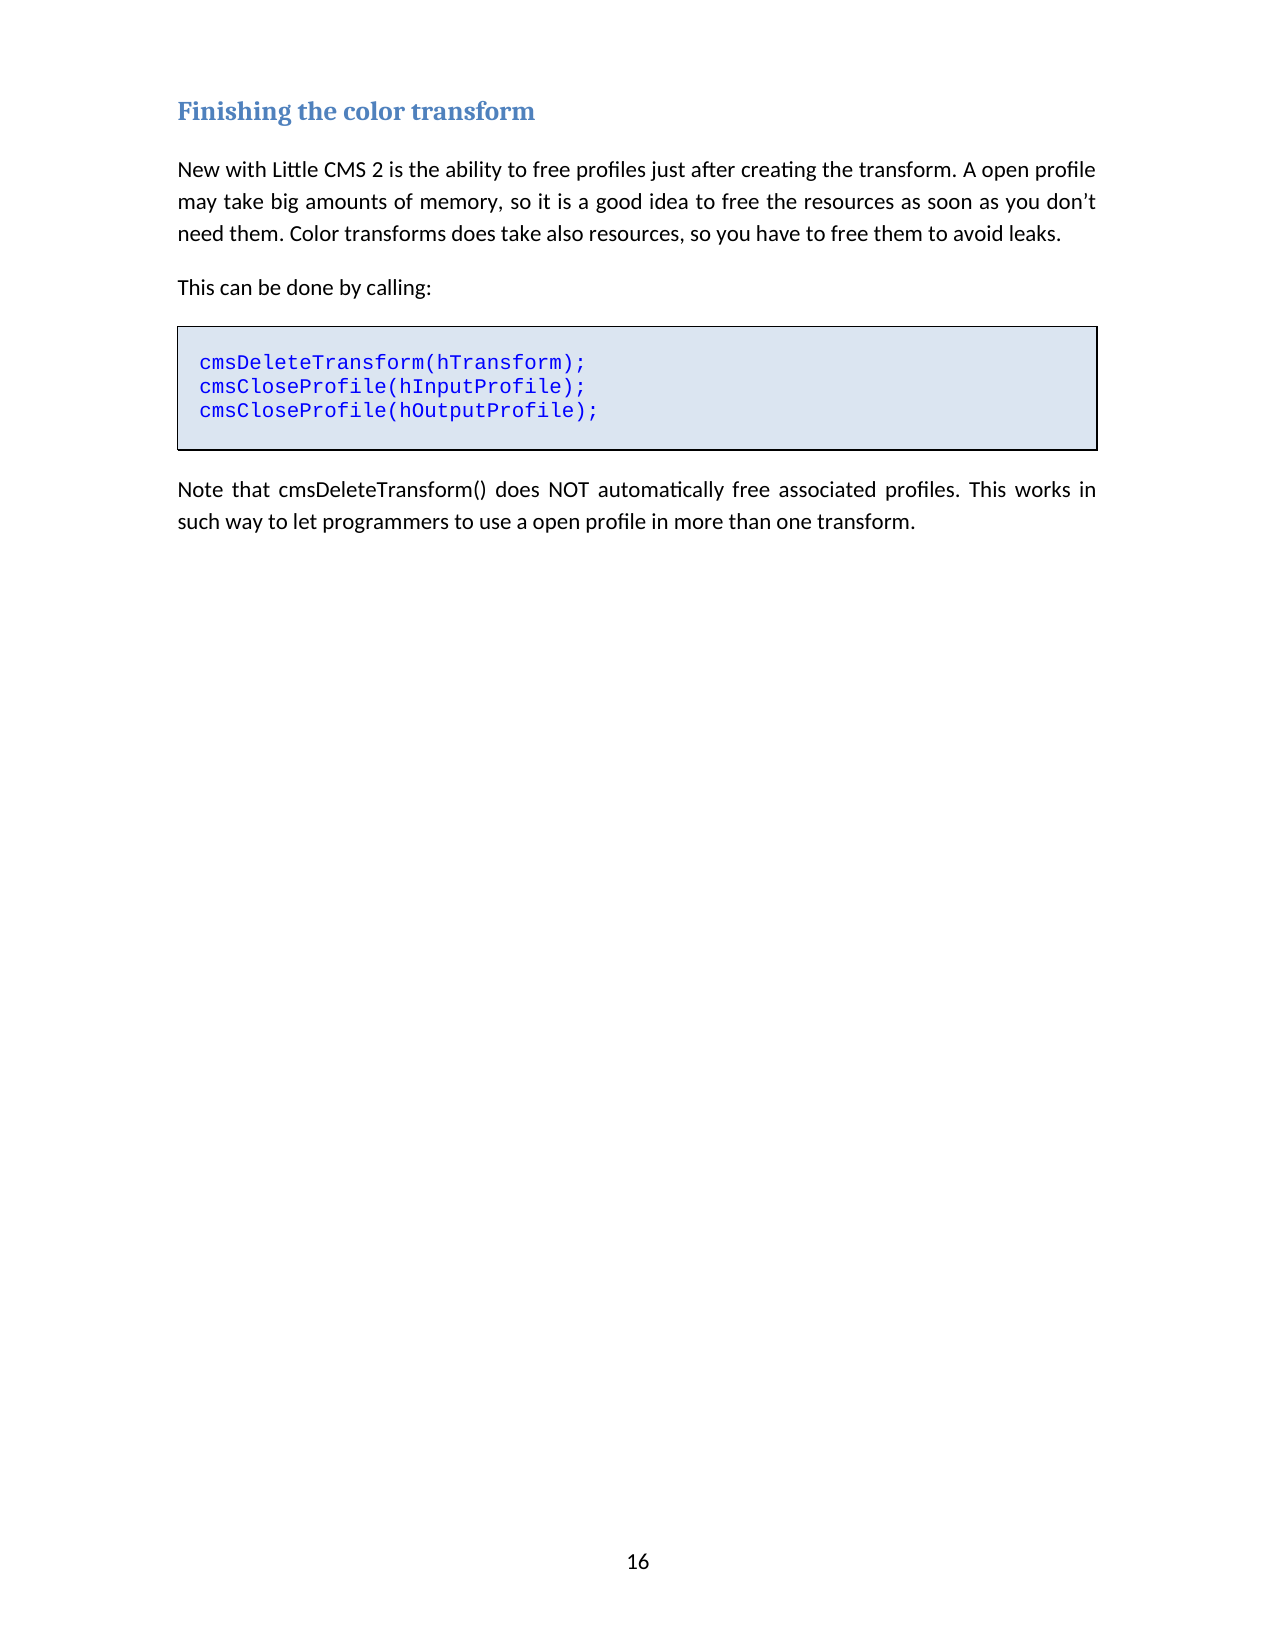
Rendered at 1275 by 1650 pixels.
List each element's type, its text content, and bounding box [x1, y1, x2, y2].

text Note that cmsDeleteTransform() does NOT automatically free associated profiles. This works in such way to let programmers to use a open profile in more than one transform. [177, 475, 1098, 535]
text cmsCloseProfile(hOutputProfile); [178, 397, 1096, 420]
text cmsCloseProfile(hInputProfile); [178, 373, 1096, 397]
subtitle Finishing the color transform [177, 96, 1098, 127]
text cmsDeleteTransform(hTransform); [178, 349, 1096, 373]
text New with Little CMS 2 is the ability to free profiles just after creating the transform. A open profile may take big amounts of memory, so it is a good idea to free the resources as soon as you don’t need them. Color transforms does take also resources, so you have to free them to avoid leaks. [177, 155, 1098, 248]
text This can be done by calling: [177, 273, 1098, 301]
